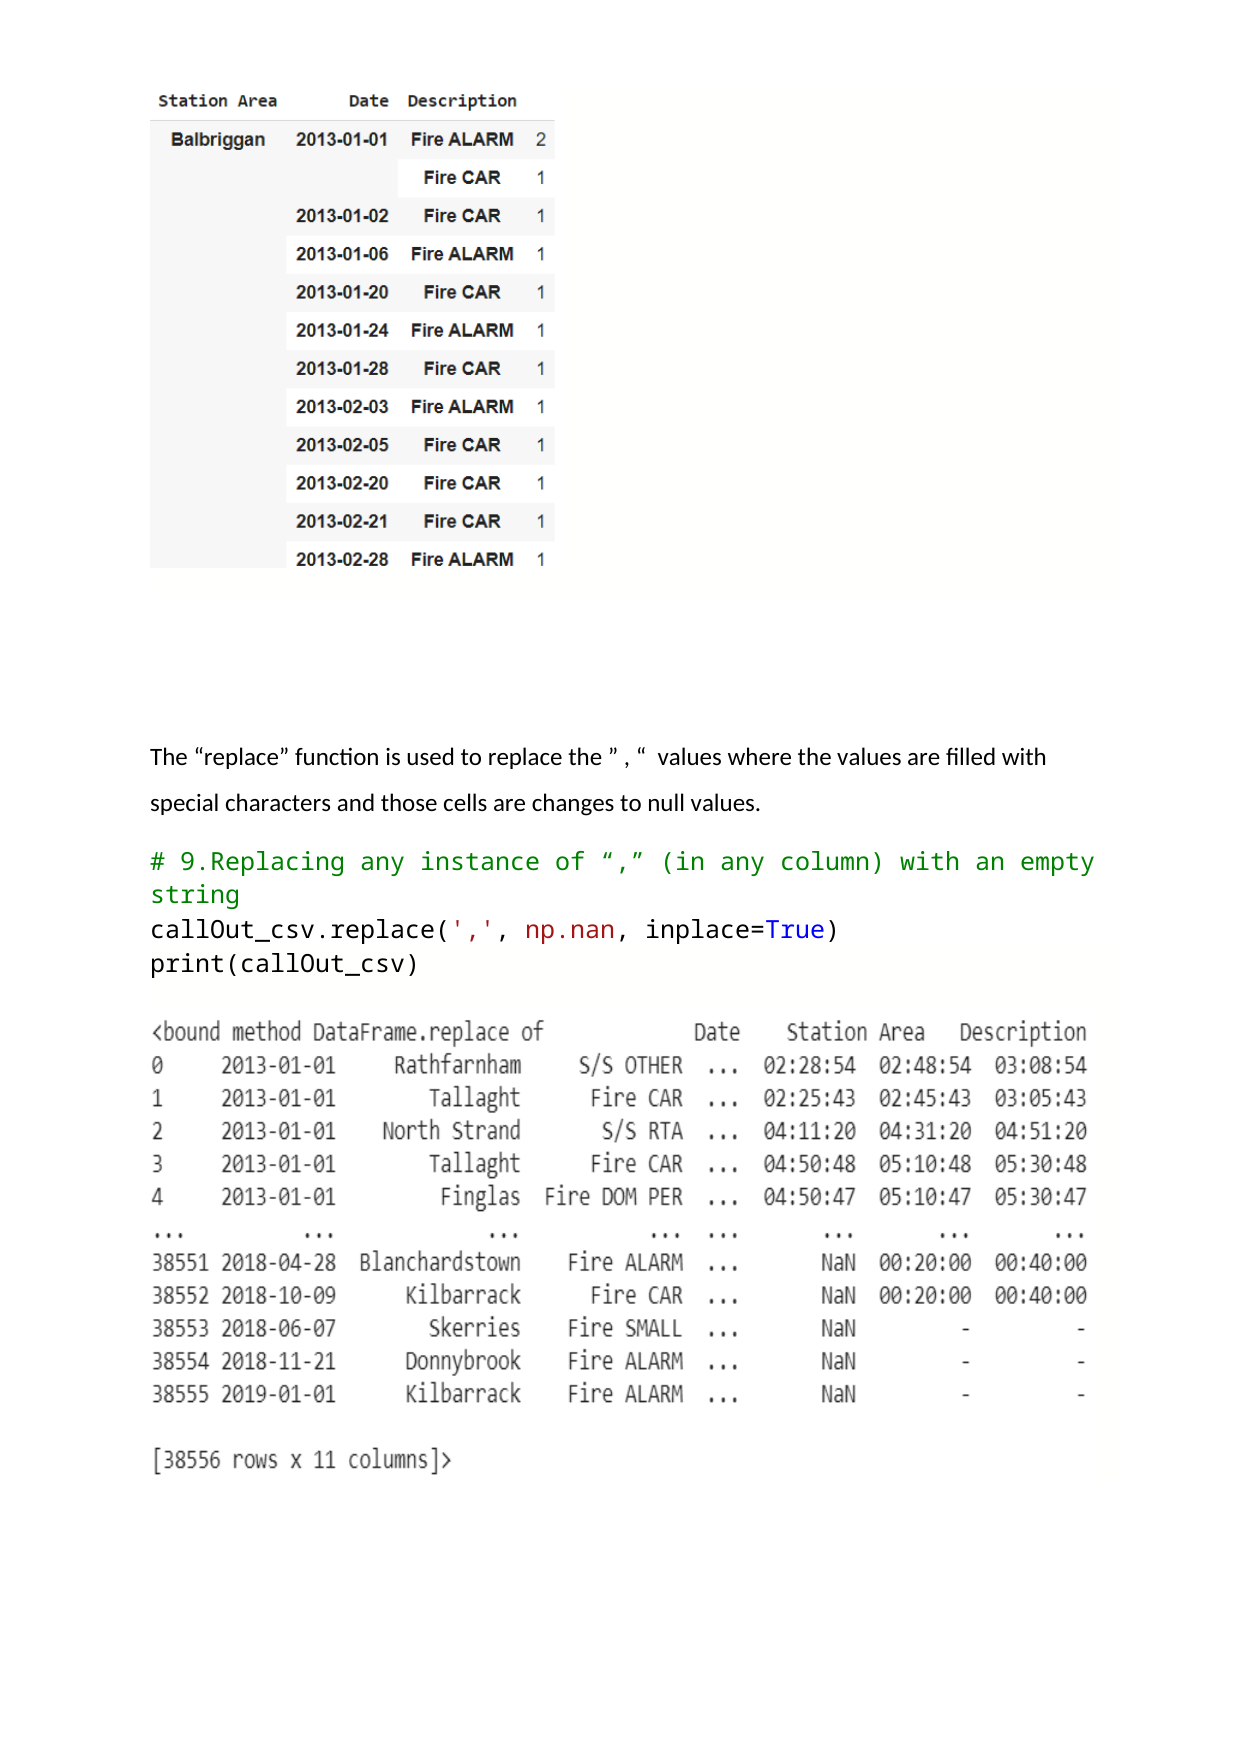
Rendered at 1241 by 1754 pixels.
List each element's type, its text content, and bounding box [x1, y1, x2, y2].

text print(callOut_csv) [150, 945, 1122, 979]
text callOut_csv.replace(',', np.nan, inplace=True) [150, 911, 1122, 945]
text The “replace” function is used to replace the ” , “ values where the values are filled with special characters and those cells are changes to null values. [150, 741, 1122, 817]
text # 9.Replacing any instance of “,” (in any column) with an empty string [150, 843, 1122, 911]
